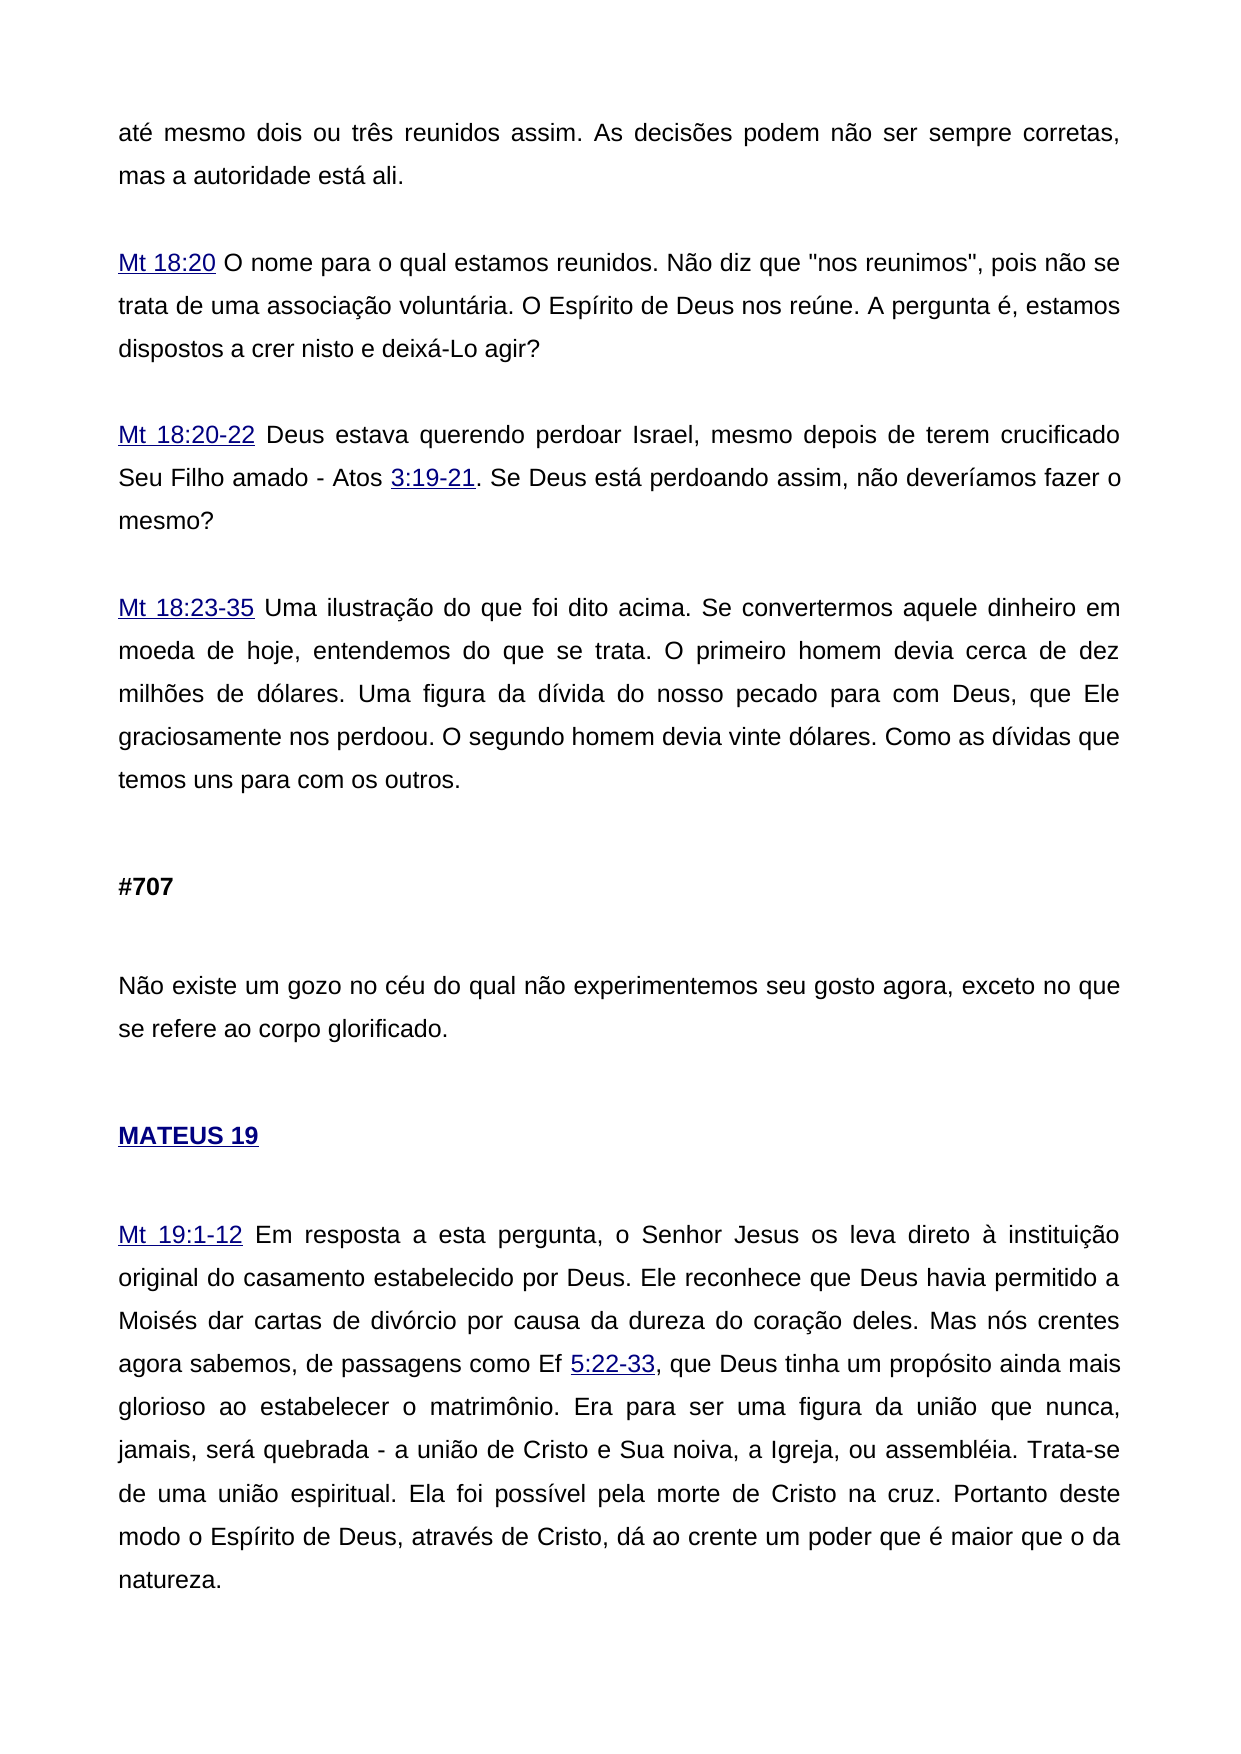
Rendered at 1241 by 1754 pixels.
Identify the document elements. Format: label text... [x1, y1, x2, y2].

subtitle MATEUS 19 [118, 1121, 1122, 1150]
text Mt 18:23-35 Uma ilustração do que foi dito acima. Se convertermos aquele dinheiro em moeda de hoje, entendemos do que se trata. O primeiro homem devia cerca de dez milhões de dólares. Uma figura da dívida do nosso pecado para com Deus, que Ele graciosamente nos perdoou. O segundo homem devia vinte dólares. Como as dívidas que temos uns para com os outros. [118, 592, 1122, 794]
text até mesmo dois ou três reunidos assim. As decisões podem não ser sempre corretas, mas a autoridade está ali. [118, 118, 1122, 190]
text Mt 18:20-22 Deus estava querendo perdoar Israel, mesmo depois de terem crucificado Seu Filho amado - Atos 3:19-21. Se Deus está perdoando assim, não deveríamos fazer o mesmo? [118, 420, 1122, 535]
text Mt 18:20 O nome para o qual estamos reunidos. Não diz que "nos reunimos", pois não se trata de uma associação voluntária. O Espírito de Deus nos reúne. A pergunta é, estamos dispostos a crer nisto e deixá-Lo agir? [118, 247, 1122, 362]
subtitle #707 [118, 872, 1122, 901]
text Mt 19:1-12 Em resposta a esta pergunta, o Senhor Jesus os leva direto à instituição original do casamento estabelecido por Deus. Ele reconhece que Deus havia permitido a Moisés dar cartas de divórcio por causa da dureza do coração deles. Mas nós crentes agora sabemos, de passagens como Ef 5:22-33, que Deus tinha um propósito ainda mais glorioso ao estabelecer o matrimônio. Era para ser uma figura da união que nunca, jamais, será quebrada - a união de Cristo e Sua noiva, a Igreja, ou assembléia. Trata-se de uma união espiritual. Ela foi possível pela morte de Cristo na cruz. Portanto deste modo o Espírito de Deus, através de Cristo, dá ao crente um poder que é maior que o da natureza. [118, 1220, 1122, 1593]
text Não existe um gozo no céu do qual não experimentemos seu gosto agora, exceto no que se refere ao corpo glorificado. [118, 971, 1122, 1043]
